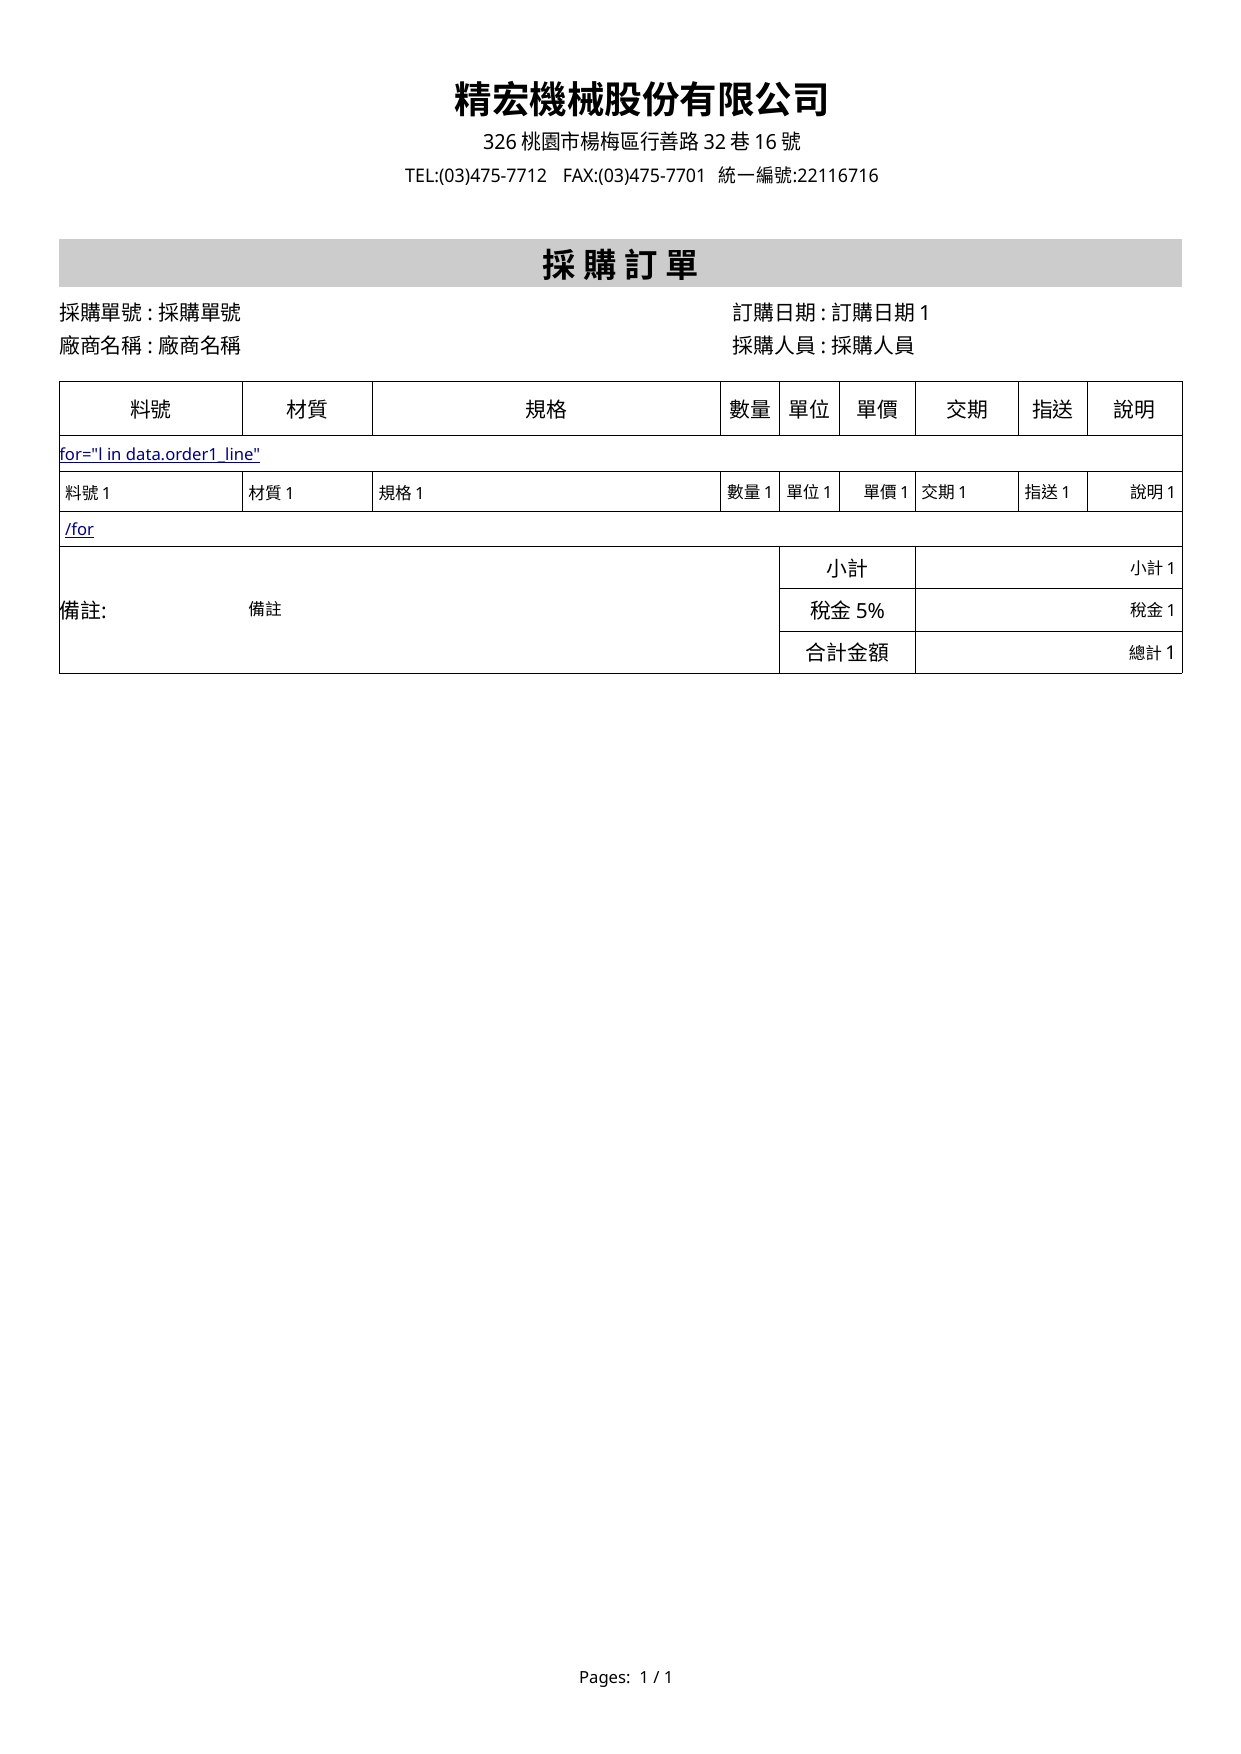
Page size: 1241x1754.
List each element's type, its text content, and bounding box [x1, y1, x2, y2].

table_cell 小計 [780, 547, 915, 588]
table_cell 料號1 [60, 472, 242, 511]
table_cell for="l in data.order1_line" [60, 436, 1182, 471]
table_header 單位 [780, 382, 839, 435]
table_cell 稅金5% [780, 589, 915, 631]
table_header 料號 [60, 382, 242, 435]
table_header 訂購日期 : 訂購日期1 [733, 296, 1181, 330]
table_header 材質 [243, 382, 372, 435]
table_cell 說明1 [1088, 472, 1182, 511]
table_cell 單價1 [840, 472, 915, 511]
table_header 規格 [373, 382, 720, 435]
table_header 指送 [1019, 382, 1087, 435]
table_cell 數量1 [721, 472, 779, 511]
table_cell 指送1 [1019, 472, 1087, 511]
table_cell 單位1 [780, 472, 839, 511]
table_cell 廠商名稱 : 廠商名稱 [59, 330, 732, 364]
table_header 數量 [721, 382, 779, 435]
table_cell 備註 [242, 547, 779, 673]
table_cell 合計金額 [780, 632, 915, 673]
table_cell 規格1 [373, 472, 720, 511]
table_cell 材質1 [243, 472, 372, 511]
table_cell 交期1 [916, 472, 1018, 511]
table_header 說明 [1088, 382, 1182, 435]
table_header 交期 [916, 382, 1018, 435]
table_cell 稅金1 [916, 589, 1182, 631]
table_header 採 購 訂 單 [59, 287, 1182, 293]
table_cell 備註: [60, 547, 242, 673]
table_header 採購單號 : 採購單號 [59, 296, 732, 330]
table_cell /for [60, 512, 1182, 546]
table_cell 小計1 [916, 547, 1182, 588]
table_header 單價 [840, 382, 915, 435]
table_cell 總計1 [916, 632, 1182, 673]
table_cell 採購人員 : 採購人員 [733, 330, 1181, 364]
